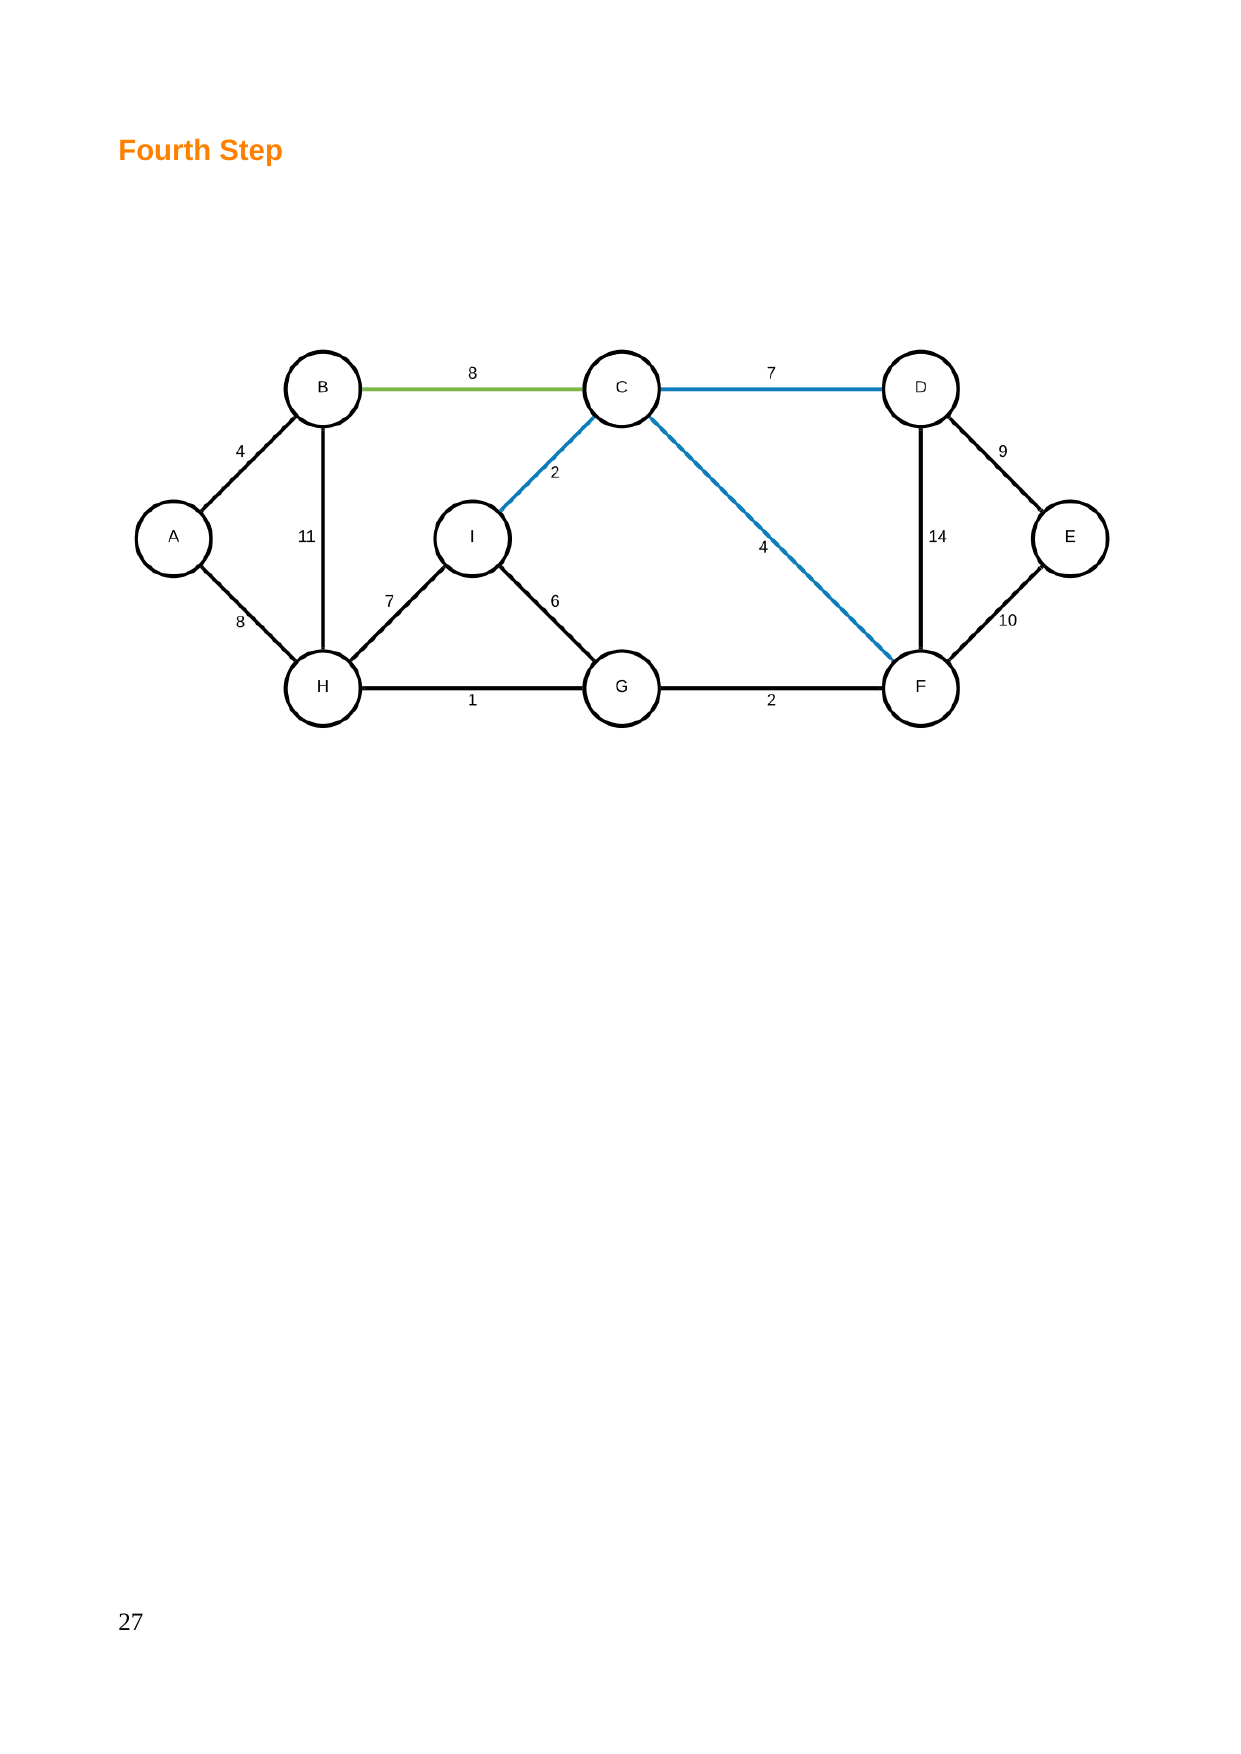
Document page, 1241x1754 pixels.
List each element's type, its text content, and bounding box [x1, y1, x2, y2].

picture [118, 183, 1123, 894]
subtitle Fourth Step [118, 133, 1122, 166]
